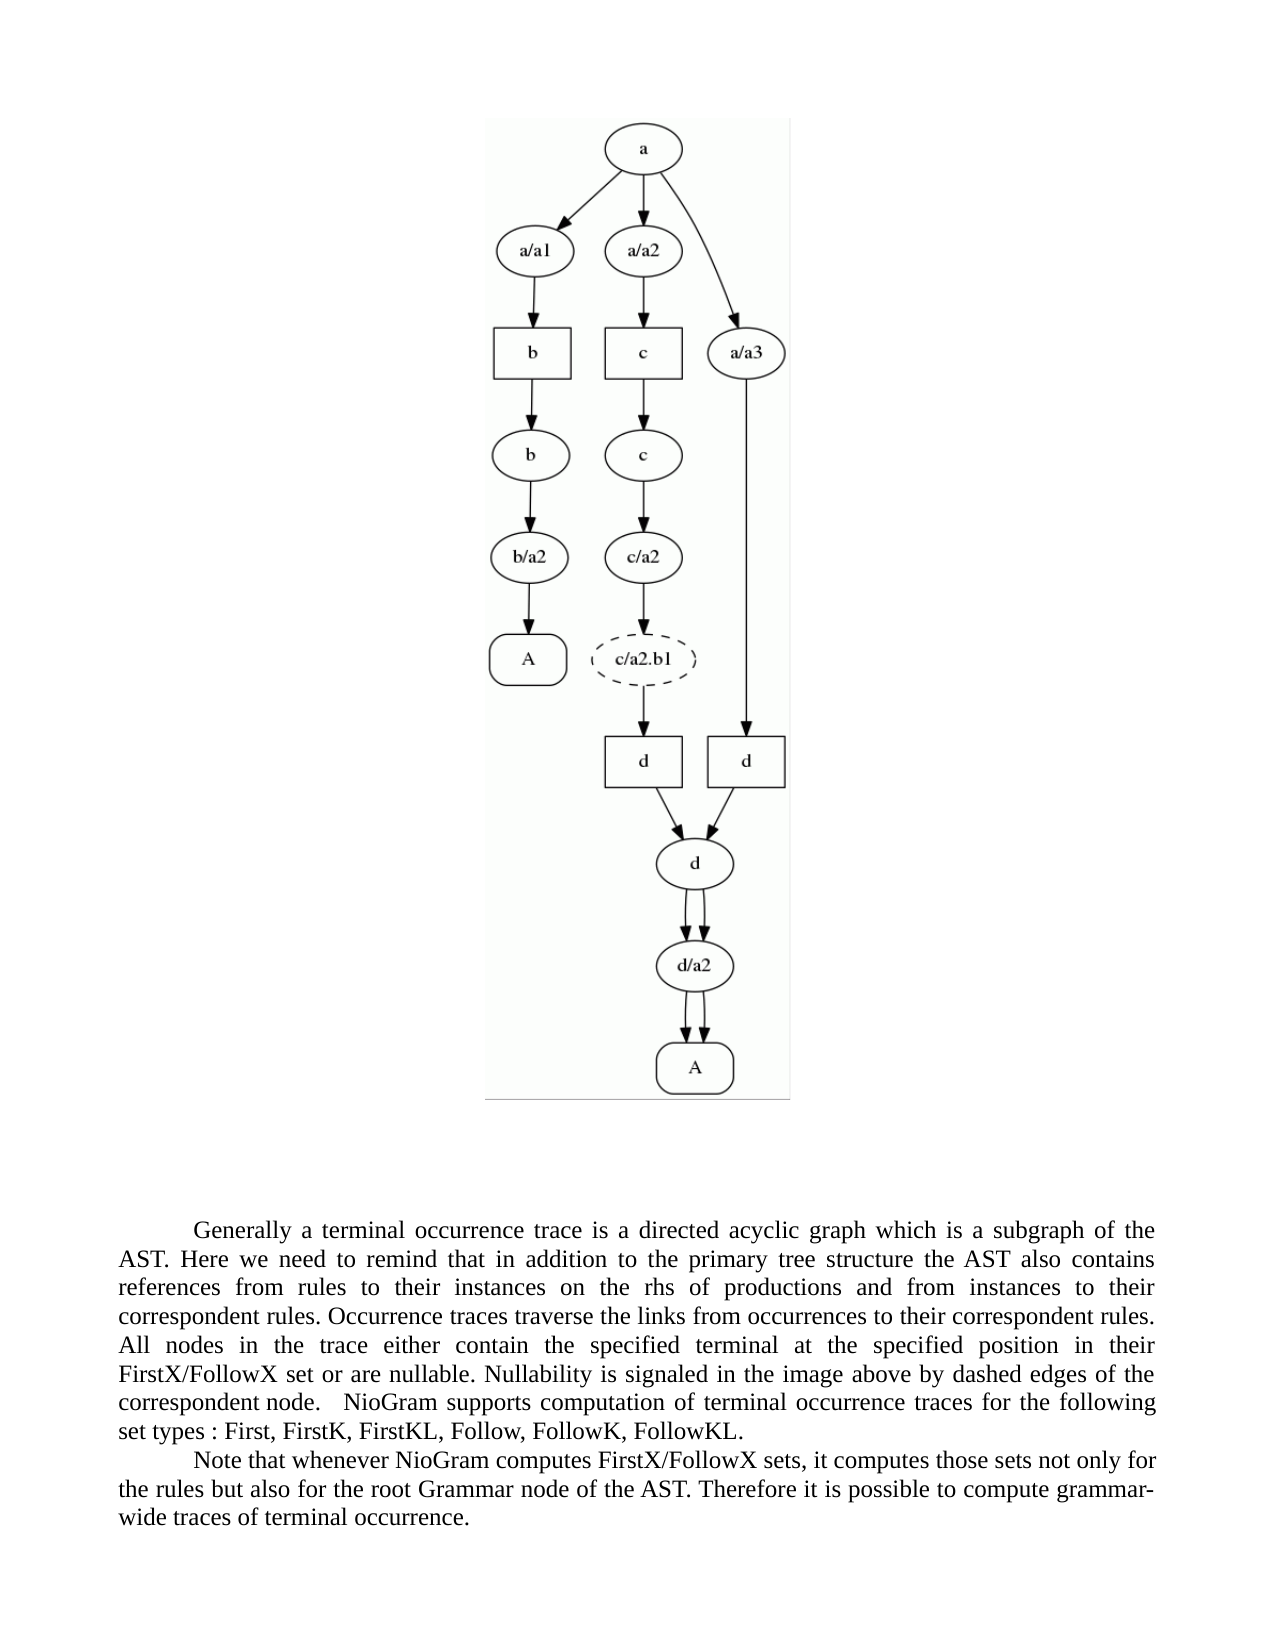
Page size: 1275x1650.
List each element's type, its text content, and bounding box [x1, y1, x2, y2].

text Note that whenever NioGram computes FirstX/FollowX sets, it computes those sets not only for the rules but also for the root Grammar node of the AST. Therefore it is possible to compute grammar-wide traces of terminal occurrence. [118, 1445, 1157, 1531]
text Generally a terminal occurrence trace is a directed acyclic graph which is a subgraph of the AST. Here we need to remind that in addition to the primary tree structure the AST also contains references from rules to their instances on the rhs of productions and from instances to their correspondent rules. Occurrence traces traverse the links from occurrences to their correspondent rules. All nodes in the trace either contain the specified terminal at the specified position in their FirstX/FollowX set or are nullable. Nullability is signaled in the image above by dashed edges of the correspondent node. NioGram supports computation of terminal occurrence traces for the following set types : First, FirstK, FirstKL, Follow, FollowK, FollowKL. [118, 1215, 1157, 1445]
picture [485, 118, 791, 1100]
